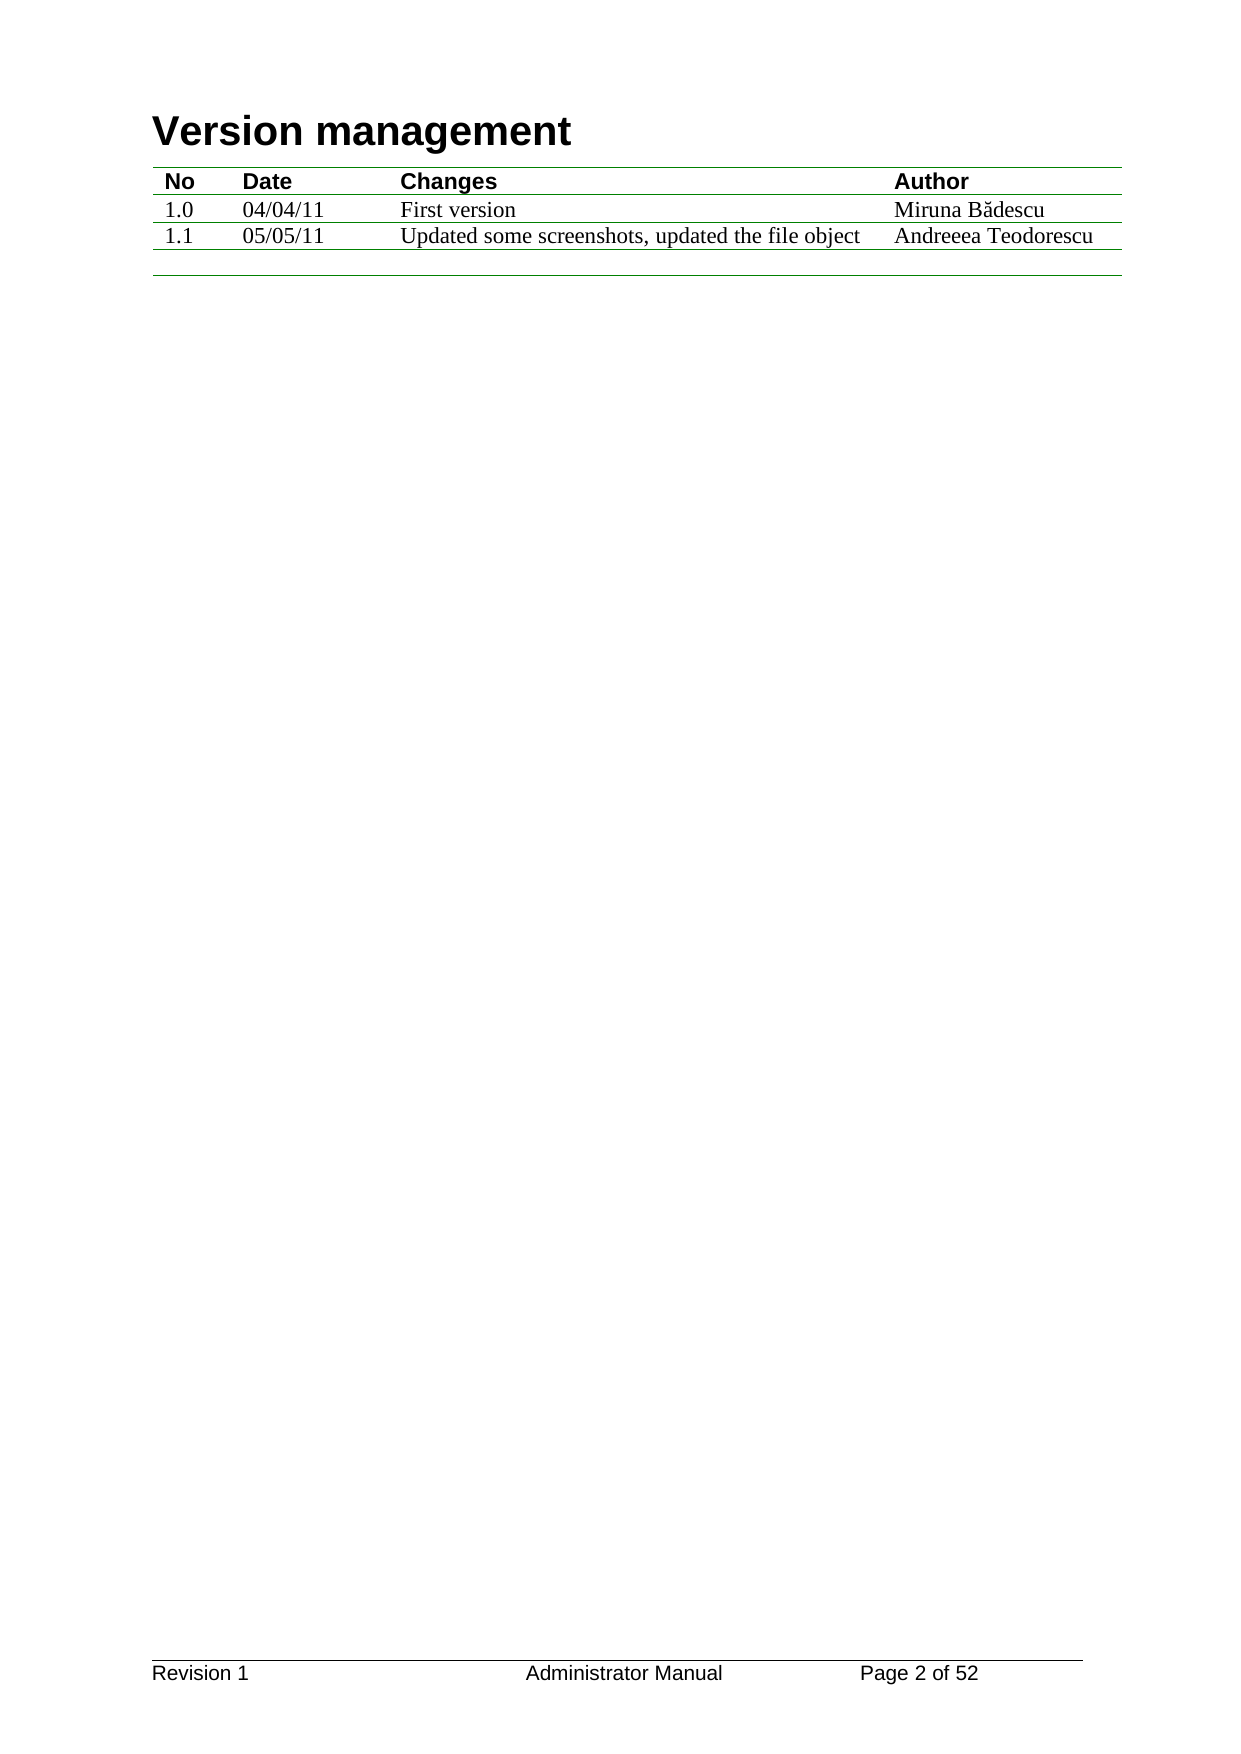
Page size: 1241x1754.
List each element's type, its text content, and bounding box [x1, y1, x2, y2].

subtitle Version management [152, 107, 1120, 155]
table_cell Updated some screenshots, updated the file object [389, 223, 883, 249]
table_header Date [231, 168, 389, 194]
table_cell 04/04/11 [231, 195, 389, 222]
table_cell [883, 250, 1122, 275]
table_cell Andreeea Teodorescu [883, 223, 1122, 249]
table_cell [231, 250, 389, 275]
table_cell 1.0 [153, 195, 231, 222]
table_cell First version [389, 195, 883, 222]
table_cell 1.1 [153, 223, 231, 249]
table_cell [153, 250, 231, 275]
table_header Changes [389, 168, 883, 194]
table_cell Miruna Bădescu [883, 195, 1122, 222]
table_cell 05/05/11 [231, 223, 389, 249]
table_header Author [883, 168, 1122, 194]
table_cell [389, 250, 883, 275]
table_header No [153, 168, 231, 194]
